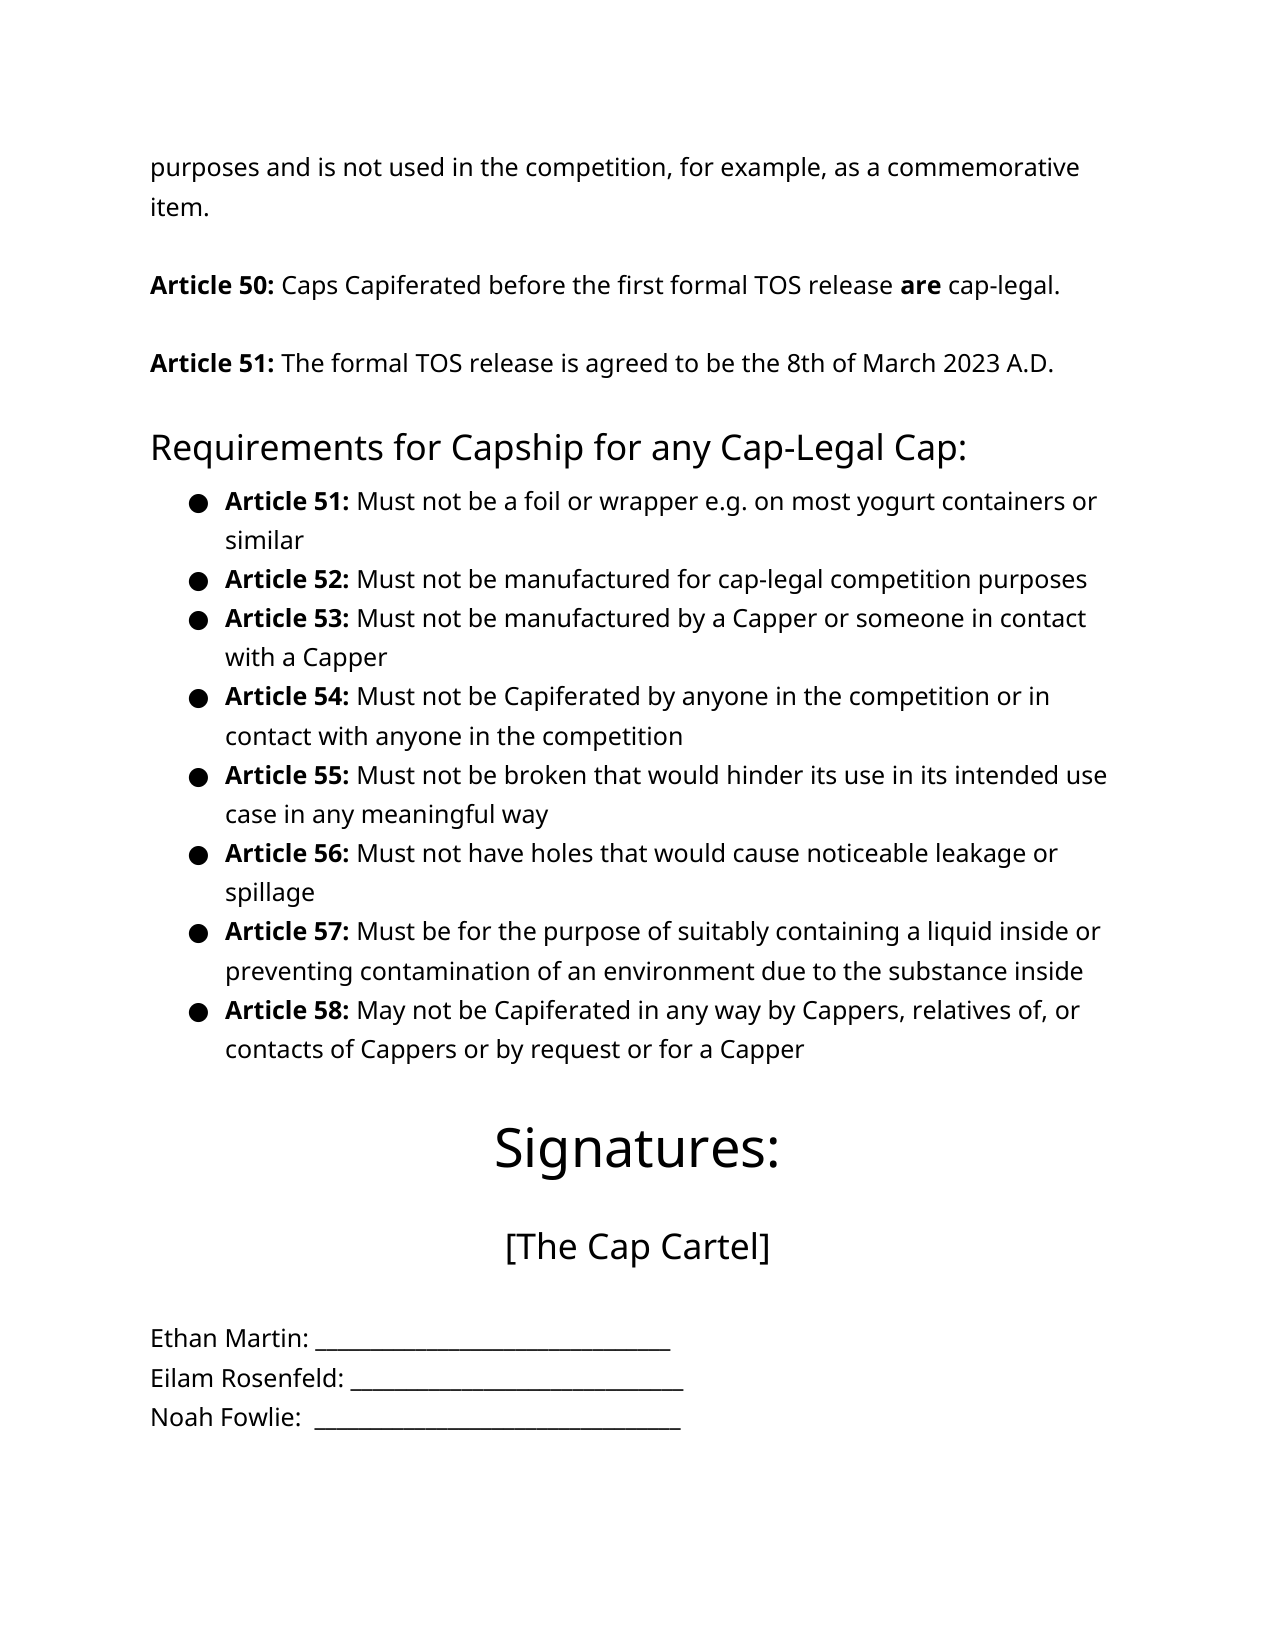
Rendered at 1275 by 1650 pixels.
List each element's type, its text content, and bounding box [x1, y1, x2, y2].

list Article 54: Must not be Capiferated by anyone in the competition or in contact with anyone in the competition [187, 679, 1125, 752]
list Article 56: Must not have holes that would cause noticeable leakage or spillage [187, 836, 1125, 909]
text Ethan Martin: ________________________________ [150, 1321, 1125, 1355]
title Signatures: [150, 1110, 1125, 1184]
list Article 53: Must not be manufactured by a Capper or someone in contact with a Capper [187, 601, 1125, 674]
text Eilam Rosenfeld: ______________________________ [150, 1360, 1125, 1394]
text Article 51: The formal TOS release is agreed to be the 8th of March 2023 A.D. [150, 346, 1125, 380]
list Article 51: Must not be a foil or wrapper e.g. on most yogurt containers or similar [187, 483, 1125, 556]
text Noah Fowlie: _________________________________ [150, 1399, 1125, 1433]
list Article 57: Must be for the purpose of suitably containing a liquid inside or preventing contamination of an environment due to the substance inside [187, 914, 1125, 987]
text Article 50: Caps Capiferated before the first formal TOS release are cap-legal. [150, 267, 1125, 302]
text purposes and is not used in the competition, for example, as a commemorative item. [150, 150, 1125, 223]
list Article 58: May not be Capiferated in any way by Cappers, relatives of, or contacts of Cappers or by request or for a Capper [187, 992, 1125, 1066]
list Article 55: Must not be broken that would hinder its use in its intended use case in any meaningful way [187, 757, 1125, 831]
subtitle Requirements for Capship for any Cap-Legal Cap: [150, 422, 1125, 471]
subtitle [The Cap Cartel] [150, 1221, 1125, 1269]
list Article 52: Must not be manufactured for cap-legal competition purposes [187, 562, 1125, 596]
